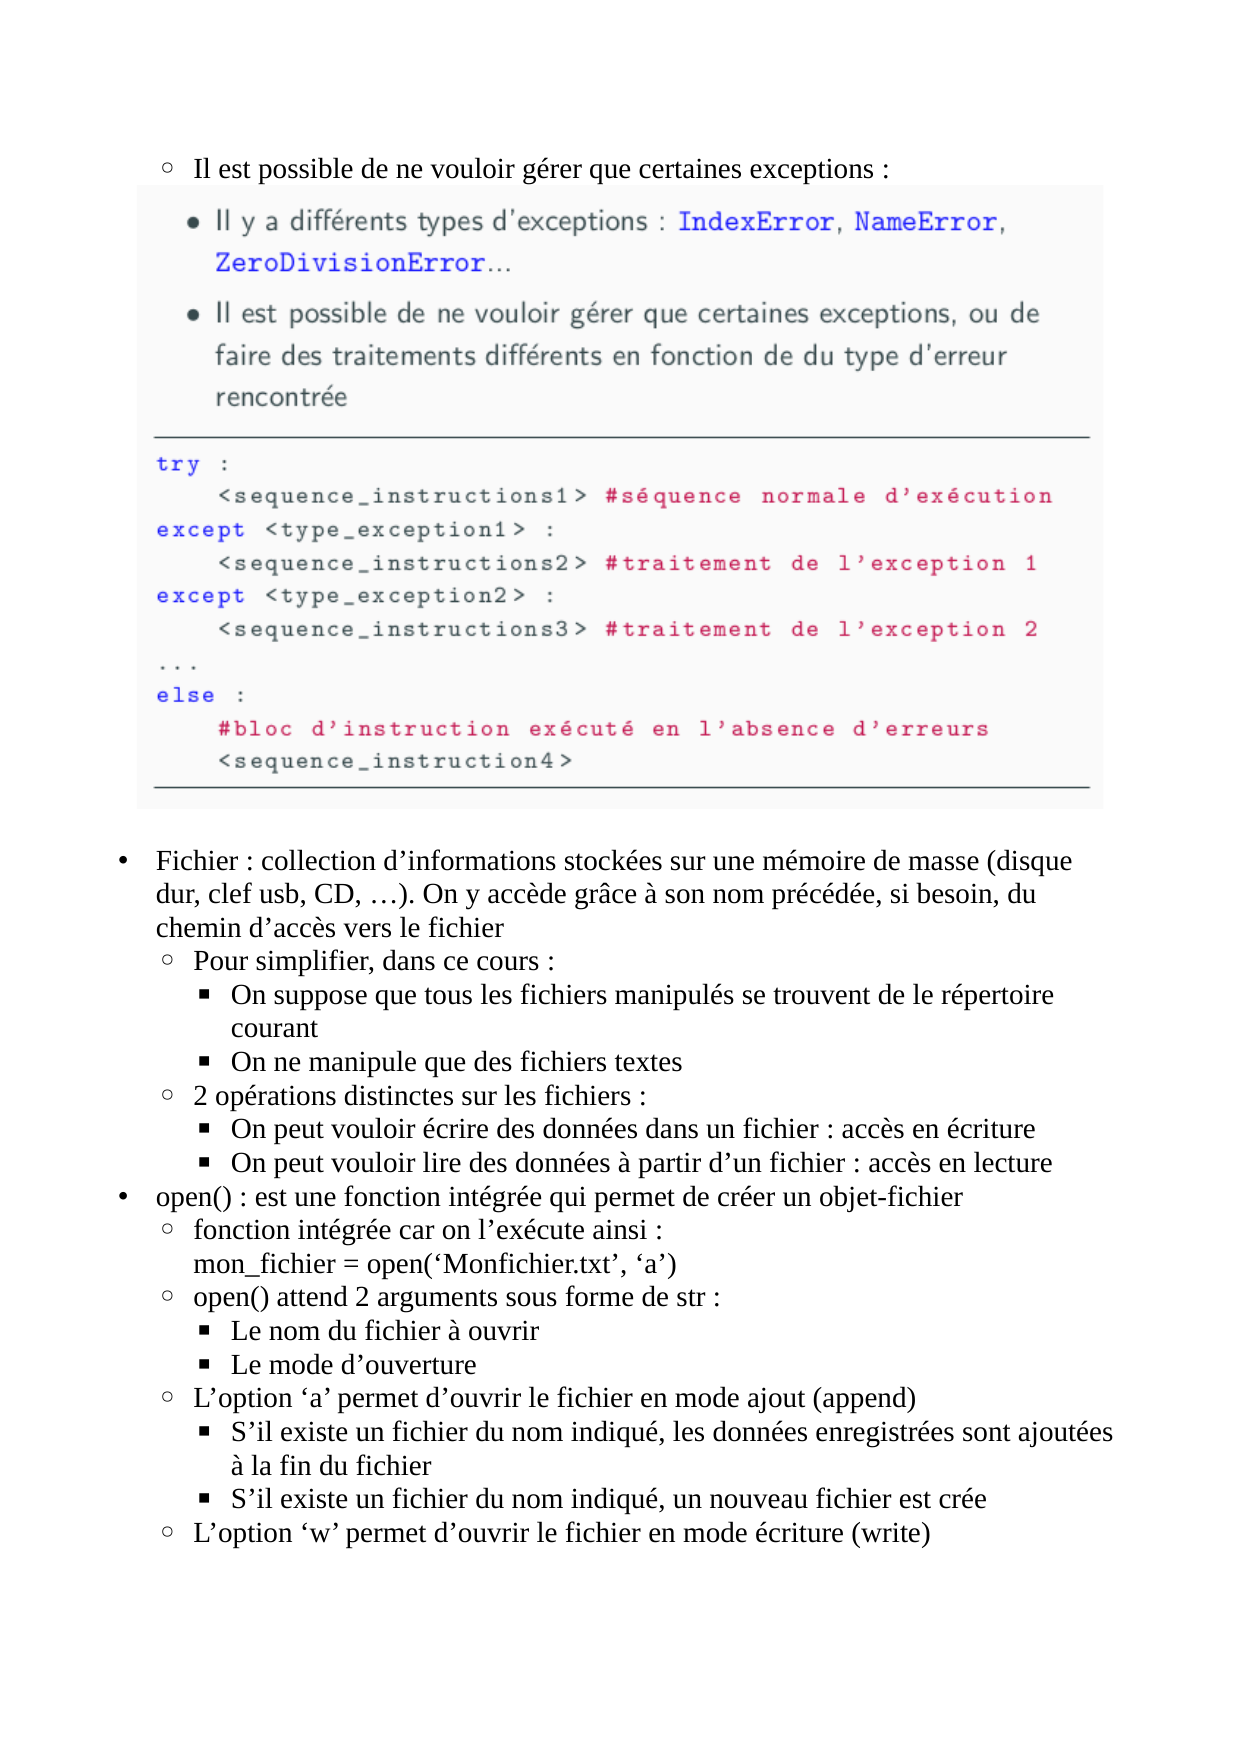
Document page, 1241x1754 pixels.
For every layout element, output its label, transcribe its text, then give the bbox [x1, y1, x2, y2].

list S’il existe un fichier du nom indiqué, les données enregistrées sont ajoutées à la fin du fichier [193, 1414, 1122, 1481]
list Le nom du fichier à ouvrir [193, 1313, 1122, 1347]
list open() attend 2 arguments sous forme de str : [156, 1279, 1122, 1313]
list Il est possible de ne vouloir gérer que certaines exceptions : [156, 152, 1122, 185]
list On peut vouloir écrire des données dans un fichier : accès en écriture [193, 1111, 1122, 1145]
list mon_fichier = open(‘Monfichier.txt’, ‘a’) [156, 1246, 1122, 1279]
list S’il existe un fichier du nom indiqué, un nouveau fichier est crée [193, 1481, 1122, 1515]
picture [136, 185, 1104, 809]
list On ne manipule que des fichiers textes [193, 1044, 1122, 1078]
list Fichier : collection d’informations stockées sur une mémoire de masse (disque dur, clef usb, CD, …). On y accède grâce à son nom précédée, si besoin, du chemin d’accès vers le fichier [118, 843, 1122, 943]
list Pour simplifier, dans ce cours : [156, 943, 1122, 977]
list L’option ‘w’ permet d’ouvrir le fichier en mode écriture (write) [156, 1515, 1122, 1549]
list fonction intégrée car on l’exécute ainsi : [156, 1212, 1122, 1246]
list 2 opérations distinctes sur les fichiers : [156, 1078, 1122, 1111]
list On peut vouloir lire des données à partir d’un fichier : accès en lecture [193, 1145, 1122, 1179]
list On suppose que tous les fichiers manipulés se trouvent de le répertoire courant [193, 977, 1122, 1044]
list open() : est une fonction intégrée qui permet de créer un objet-fichier [118, 1179, 1122, 1212]
list L’option ‘a’ permet d’ouvrir le fichier en mode ajout (append) [156, 1381, 1122, 1414]
list Le mode d’ouverture [193, 1347, 1122, 1381]
